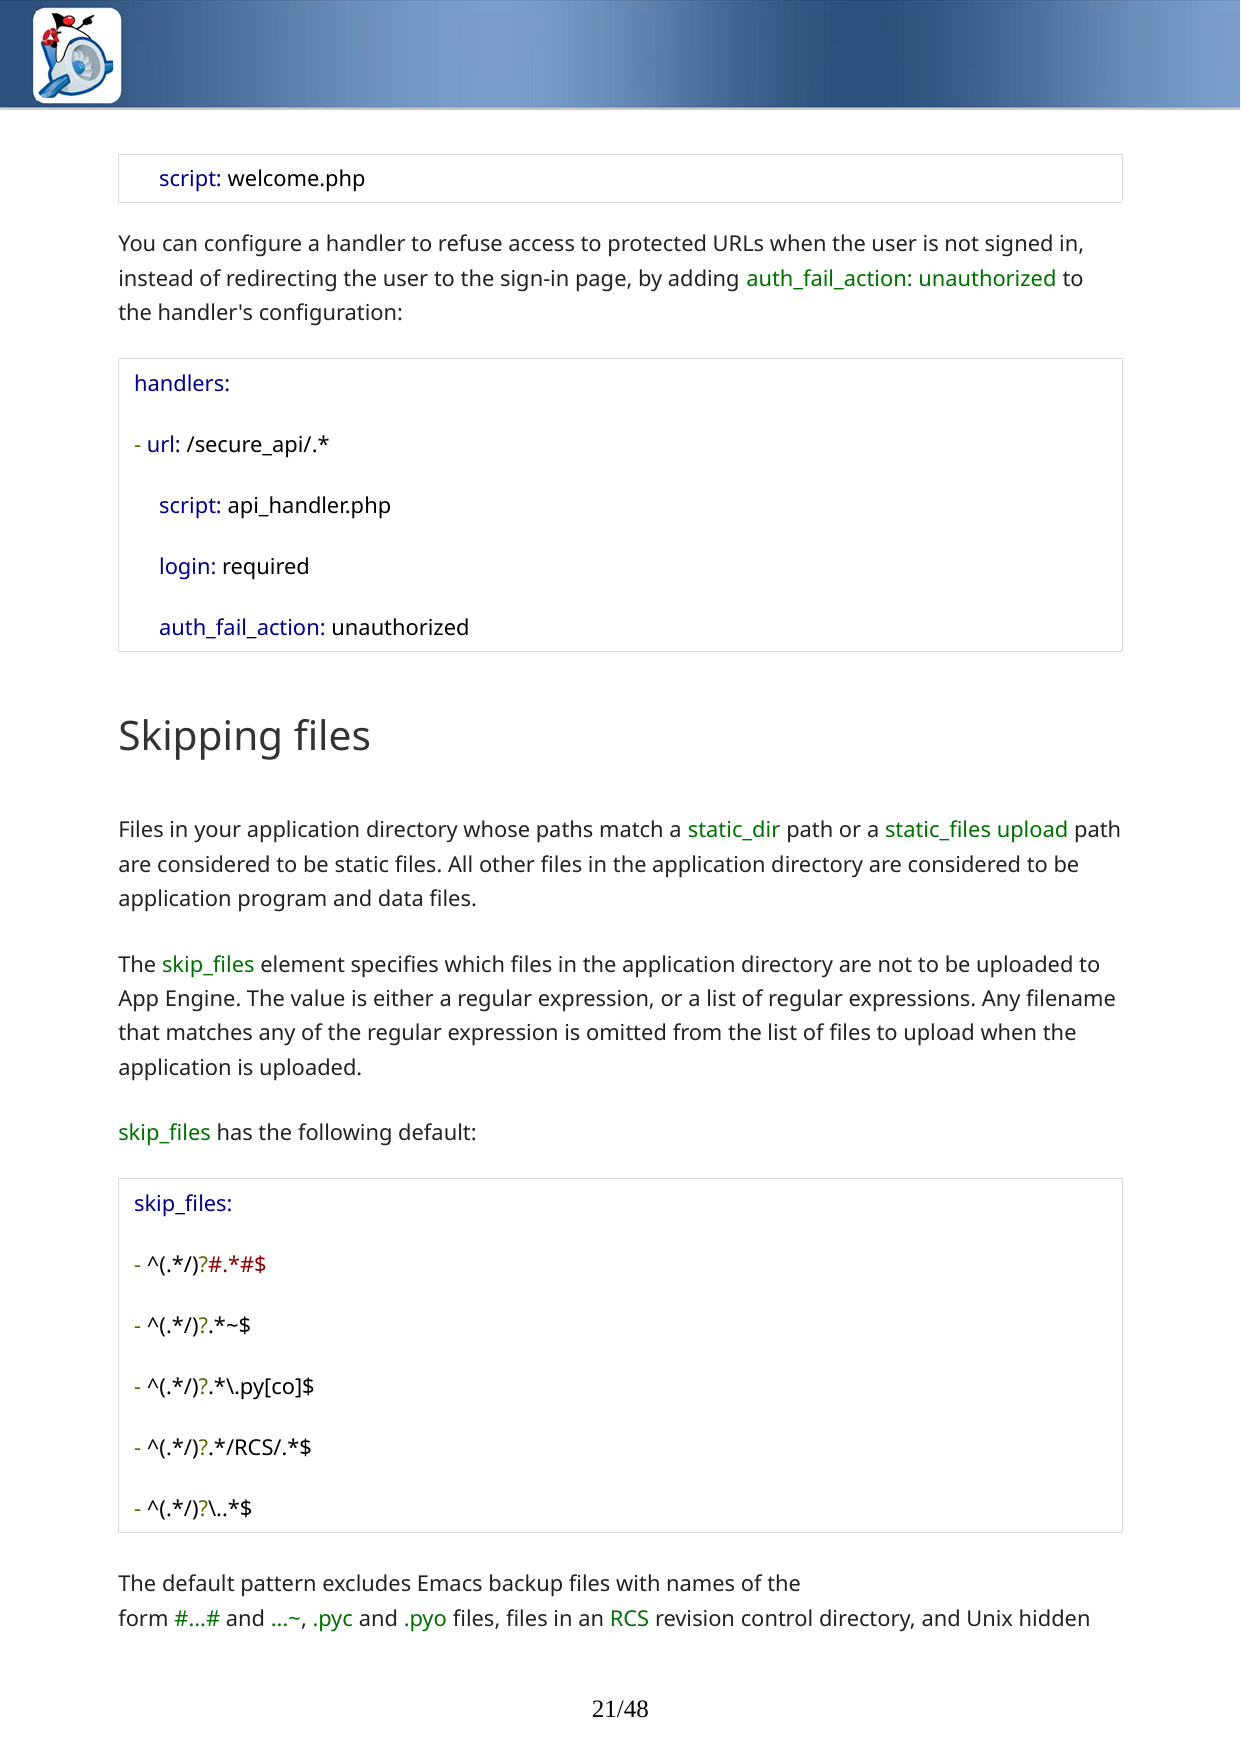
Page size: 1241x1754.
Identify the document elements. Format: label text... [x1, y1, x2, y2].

text script: welcome.php [119, 155, 1122, 202]
text - url: /secure_api/.* [119, 419, 1122, 458]
text The default pattern excludes Emacs backup files with names of the form #...# and ...~, .pyc and .pyo files, files in an RCS revision control directory, and Unix hidden [118, 1563, 1122, 1632]
text - ^(.*/)?\..*$ [119, 1483, 1122, 1532]
text skip_files: [119, 1179, 1122, 1218]
text - ^(.*/)?.*/RCS/.*$ [119, 1422, 1122, 1462]
text - ^(.*/)?#.*#$ [119, 1239, 1122, 1279]
text handlers: [119, 359, 1122, 397]
text script: api_handler.php [119, 480, 1122, 519]
text Files in your application directory whose paths match a static_dir path or a static_files upload path are considered to be static files. All other files in the application directory are considered to be application program and data files. [118, 809, 1122, 913]
picture [0, 0, 1241, 110]
text - ^(.*/)?.*\.py[co]$ [119, 1361, 1122, 1401]
text The skip_files element specifies which files in the application directory are not to be uploaded to App Engine. The value is either a regular expression, or a list of regular expressions. Any filename that matches any of the regular expression is omitted from the list of files to upload when the application is uploaded. [118, 944, 1122, 1081]
text login: required [119, 541, 1122, 581]
text skip_files has the following default: [118, 1113, 1122, 1147]
text auth_fail_action: unauthorized [119, 602, 1122, 651]
text - ^(.*/)?.*~$ [119, 1300, 1122, 1340]
subtitle Skipping files [118, 707, 1122, 763]
text You can configure a handler to refuse access to protected URLs when the user is not signed in, instead of redirecting the user to the sign-in page, by adding auth_fail_action: unauthorized to the handler's configuration: [118, 224, 1122, 327]
